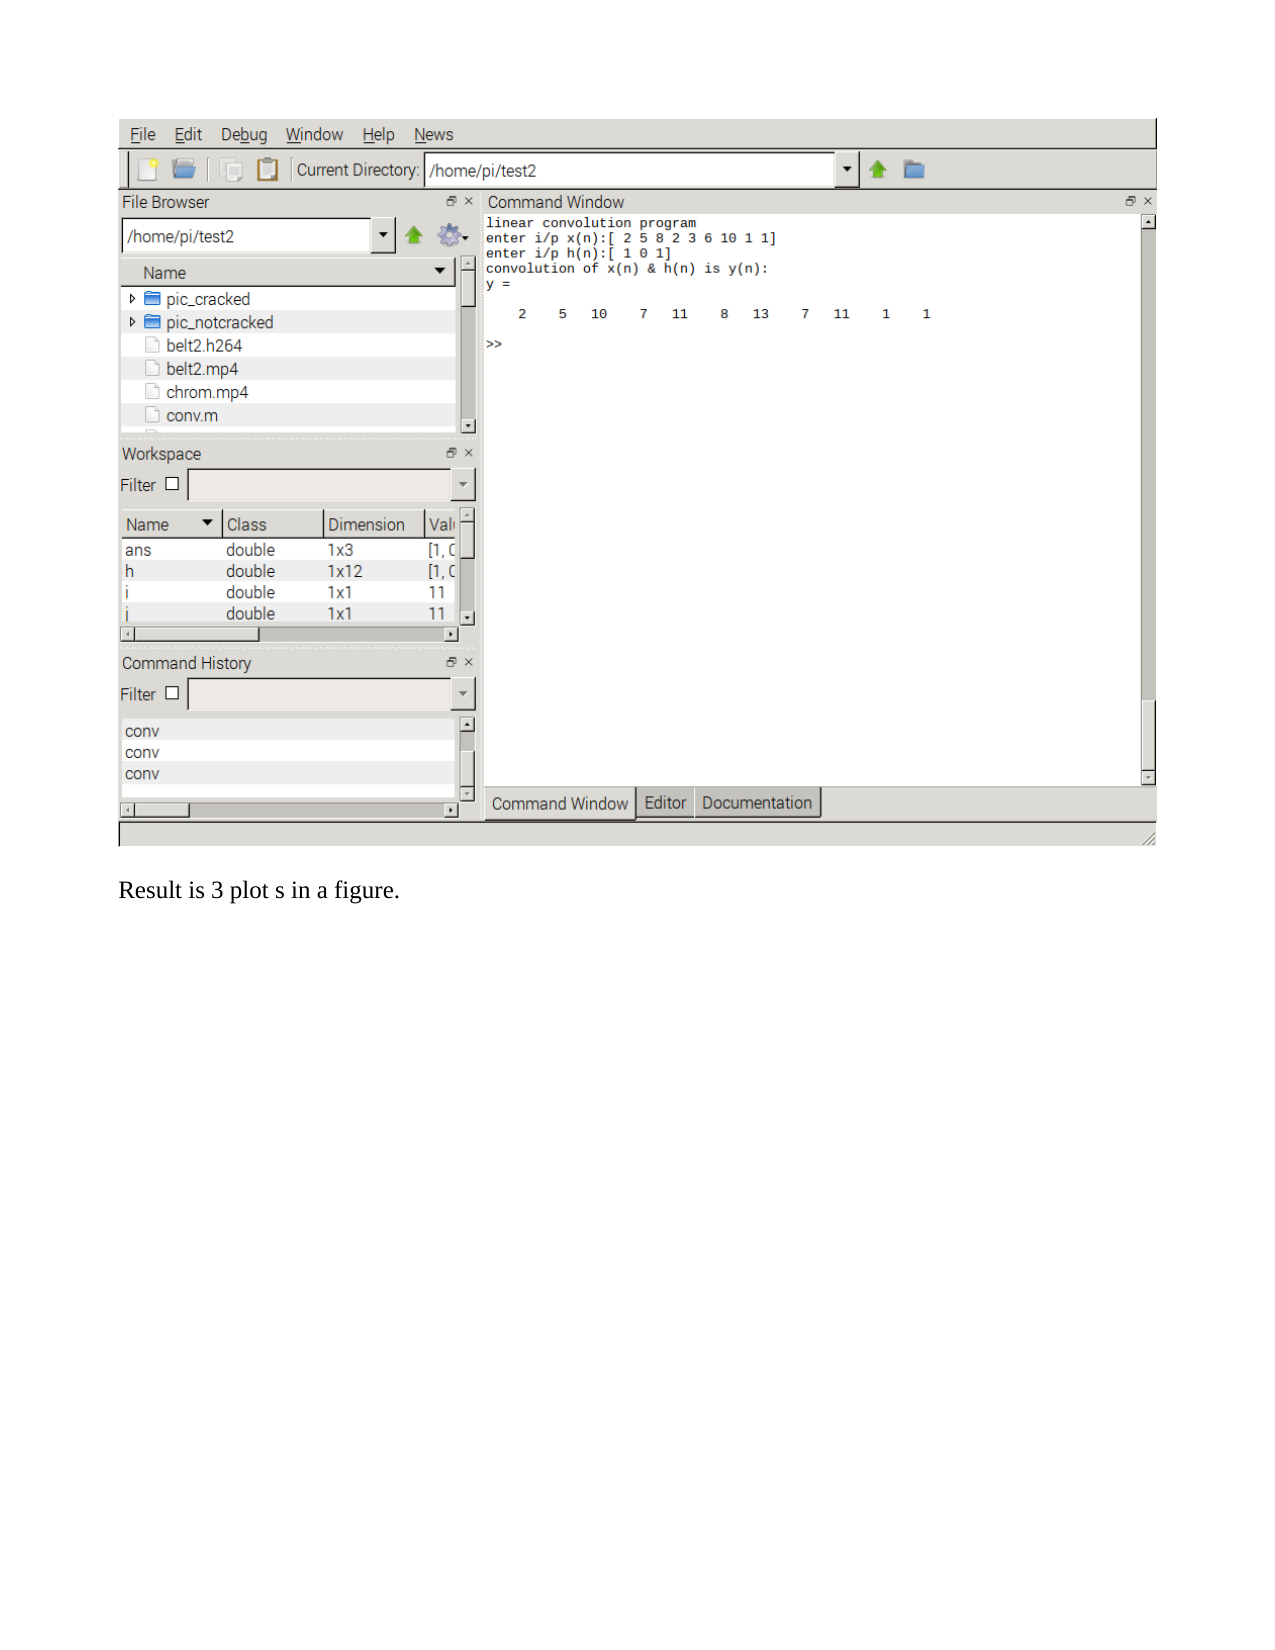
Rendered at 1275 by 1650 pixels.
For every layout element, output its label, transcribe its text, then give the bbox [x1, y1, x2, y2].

picture [118, 118, 1157, 847]
text Result is 3 plot s in a figure. [118, 875, 1157, 904]
